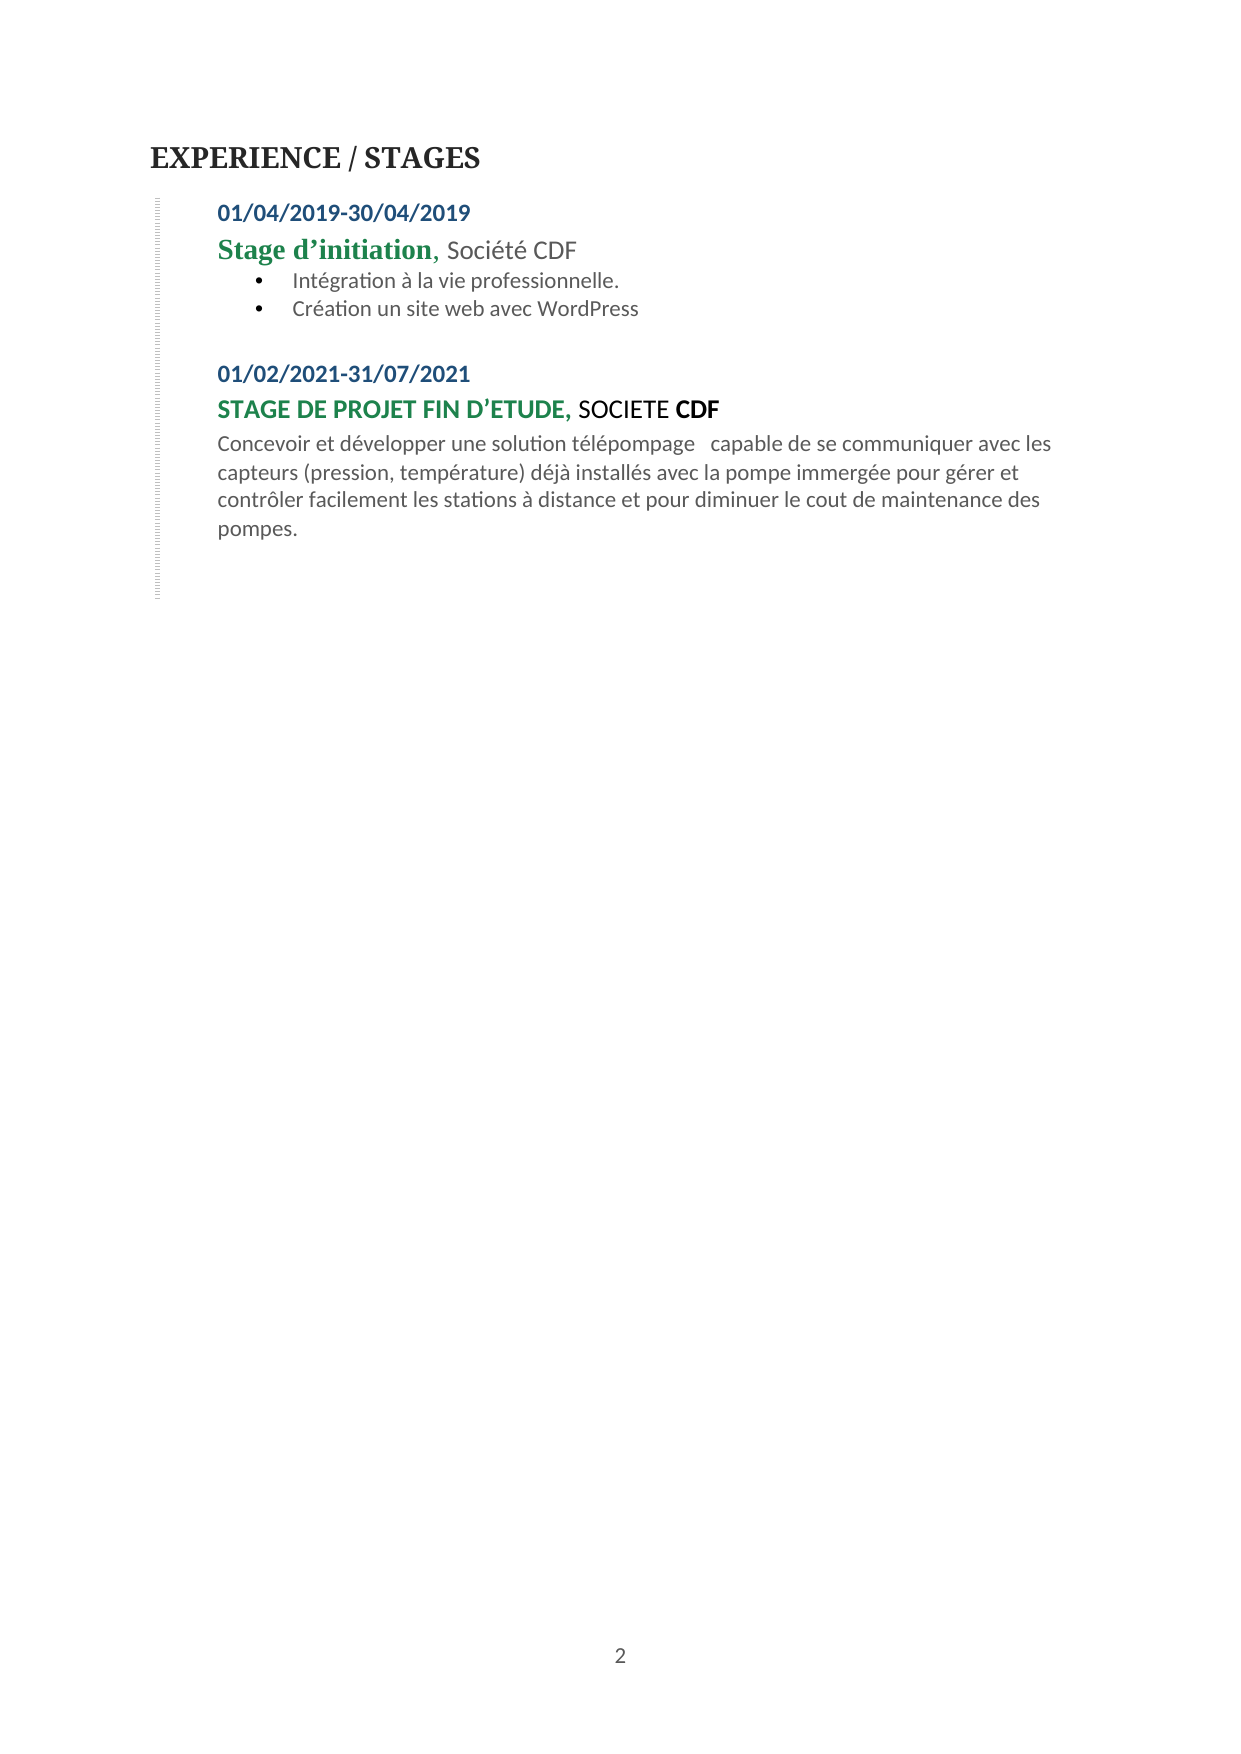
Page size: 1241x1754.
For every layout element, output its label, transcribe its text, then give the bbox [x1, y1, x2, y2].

table_header 01/04/2019-30/04/2019 Stage d’initiation, Société CDF Intégration à la vie professionnelle. Création un site web avec WordPress [158, 198, 1098, 335]
subtitle EXPERIENCE / STAGES [150, 137, 1090, 177]
table_cell [158, 542, 1098, 599]
table_cell 01/02/2021-31/07/2021 STAGe de projet fin D’ETUDE, SOCIETE CDF Concevoir et développer une solution télépompage capable de se communiquer avec les capteurs (pression, température) déjà installés avec la pompe immergée pour gérer et contrôler facilement les stations à distance et pour diminuer le cout de maintenance des pompes. [158, 335, 1098, 542]
